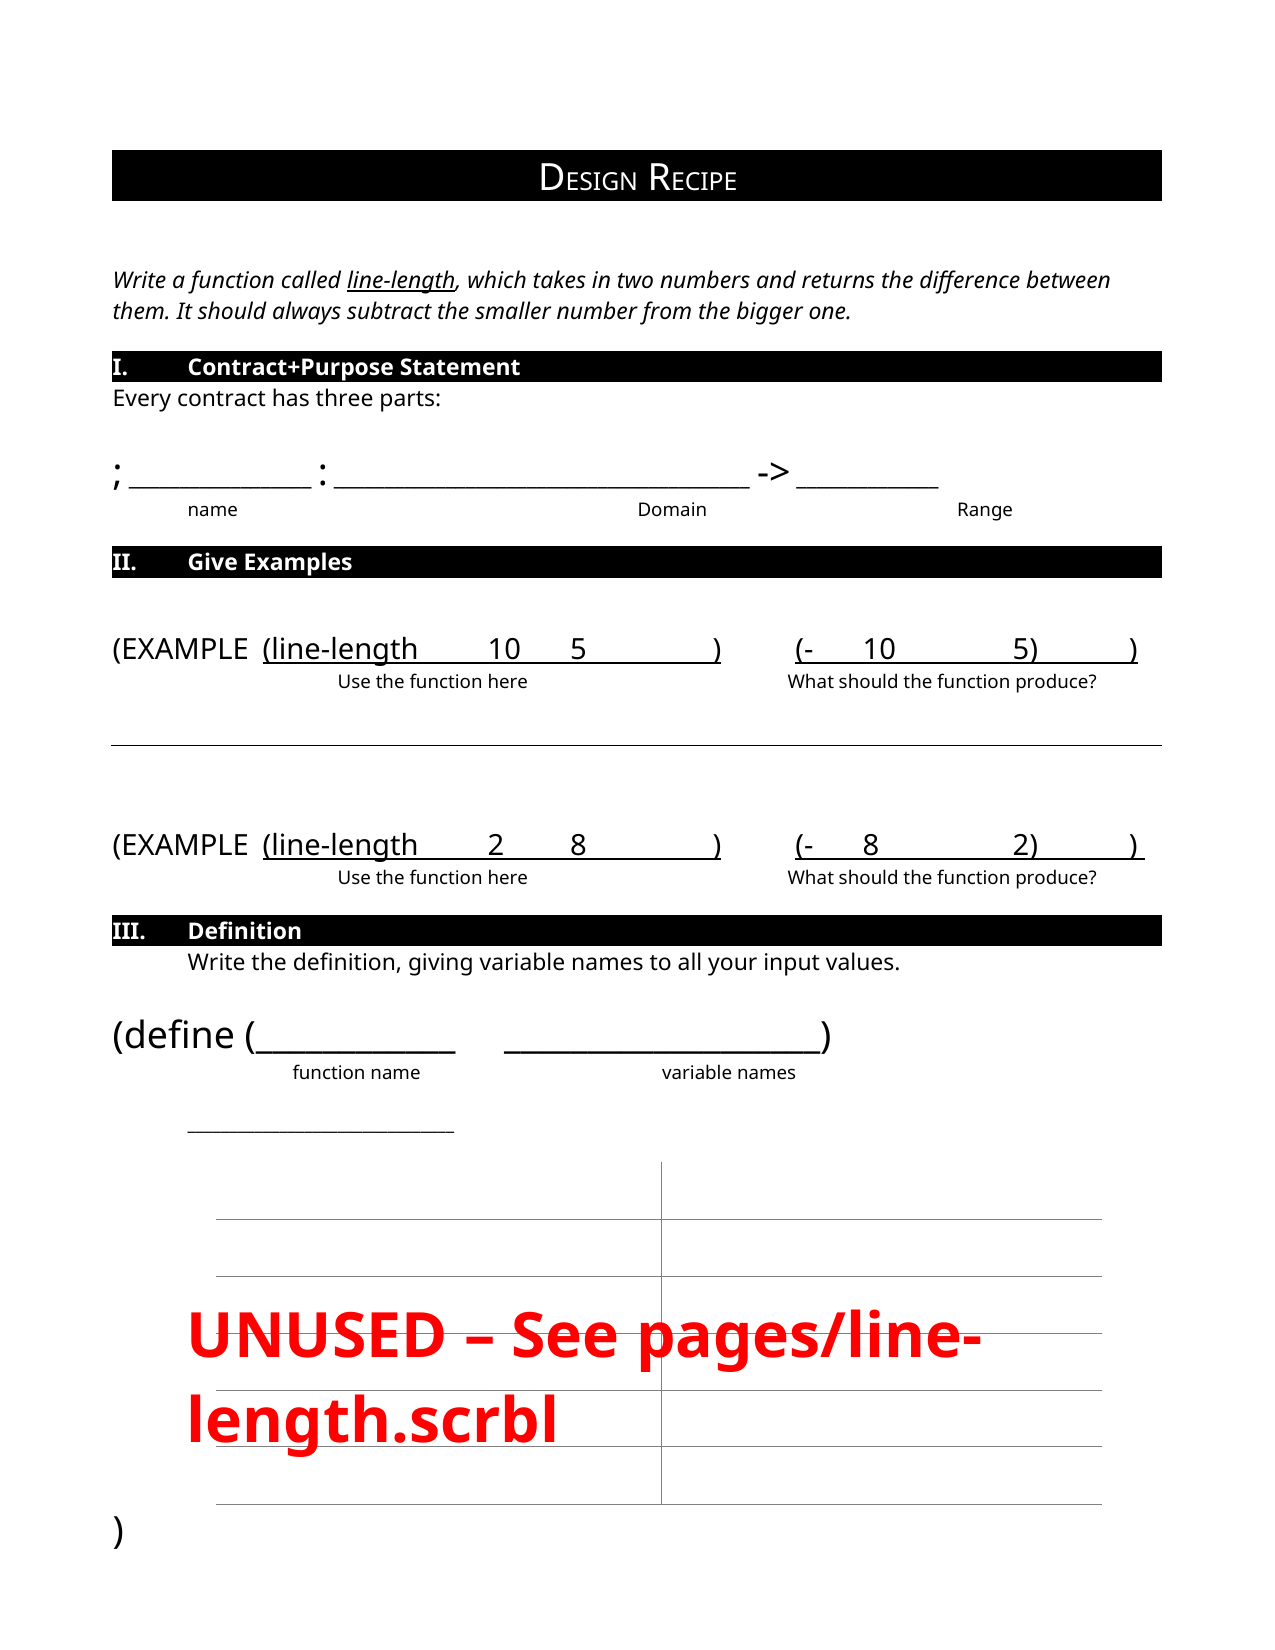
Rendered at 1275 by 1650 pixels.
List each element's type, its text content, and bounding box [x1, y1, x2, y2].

text Use the function here What should the function produce? [112, 668, 1162, 694]
text ) [112, 1503, 1162, 1554]
subtitle Definition [112, 915, 1162, 946]
table_cell [295, 1415, 309, 1435]
table_cell [416, 1320, 434, 1332]
table_cell [662, 1447, 1102, 1503]
table_cell [687, 1341, 699, 1351]
table_cell [662, 1277, 1102, 1332]
text ________________________________ [112, 1111, 1162, 1136]
text ; __________________ : _________________________________________ -> ______________ [112, 445, 1162, 496]
subtitle Give Examples [112, 546, 1162, 578]
table_cell [264, 1334, 271, 1345]
table_header [662, 1162, 1102, 1218]
subtitle Contract+Purpose Statement [112, 351, 1162, 382]
table_cell [217, 1414, 230, 1421]
table_cell [725, 1334, 739, 1350]
table_cell [662, 1334, 1102, 1389]
text function name variable names [112, 1059, 1162, 1085]
list Write the definition, giving variable names to all your input values. [150, 946, 1162, 977]
table_header [216, 1162, 661, 1218]
table_cell [216, 1391, 661, 1446]
table_cell [662, 1391, 1102, 1446]
table_cell [216, 1277, 661, 1332]
subtitle Design Recipe [112, 150, 1162, 201]
text (EXAMPLE (line-length 2 8 ) (- 8 2) ) [112, 824, 1162, 864]
table_cell [216, 1447, 661, 1503]
text (define (____________ ___________________) [112, 1008, 1162, 1059]
text Write a function called line-length, which takes in two numbers and returns the difference between them. It should always subtract the smaller number from the bigger one. [112, 263, 1162, 326]
table_cell [416, 1334, 434, 1349]
table_cell [650, 1334, 661, 1350]
table_cell [662, 1220, 1102, 1276]
text Every contract has three parts: [112, 382, 1162, 413]
table_cell [299, 1334, 316, 1350]
table_cell [216, 1334, 661, 1389]
text Use the function here What should the function produce? [112, 864, 1162, 890]
table_cell [216, 1220, 661, 1276]
text name Domain Range [112, 496, 1162, 521]
text (EXAMPLE (line-length 10 5 ) (- 10 5) ) [112, 629, 1162, 668]
